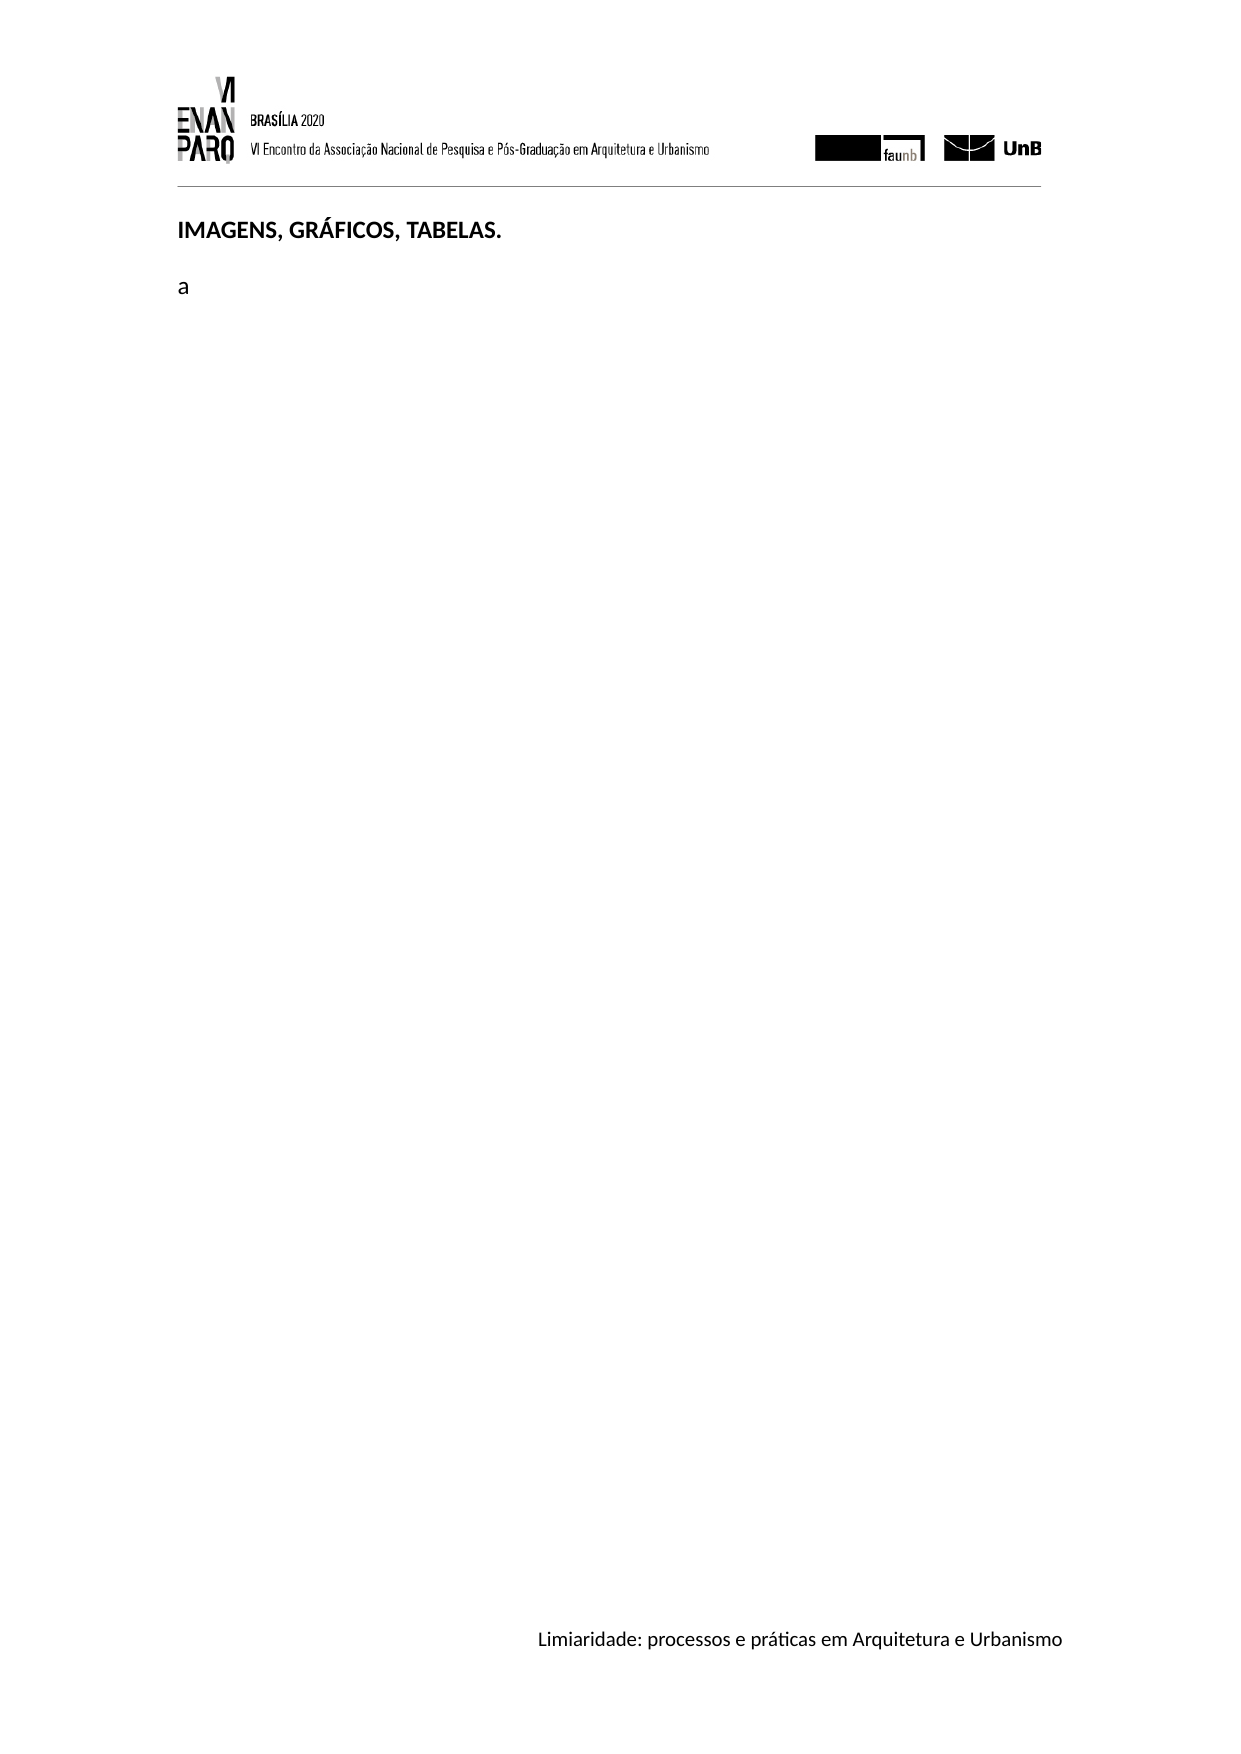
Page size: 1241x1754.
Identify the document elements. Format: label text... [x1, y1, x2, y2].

picture [177, 70, 1042, 193]
subtitle IMAGENS, GRÁFICOS, TABELAS. [177, 214, 1063, 244]
text a [177, 270, 1063, 300]
